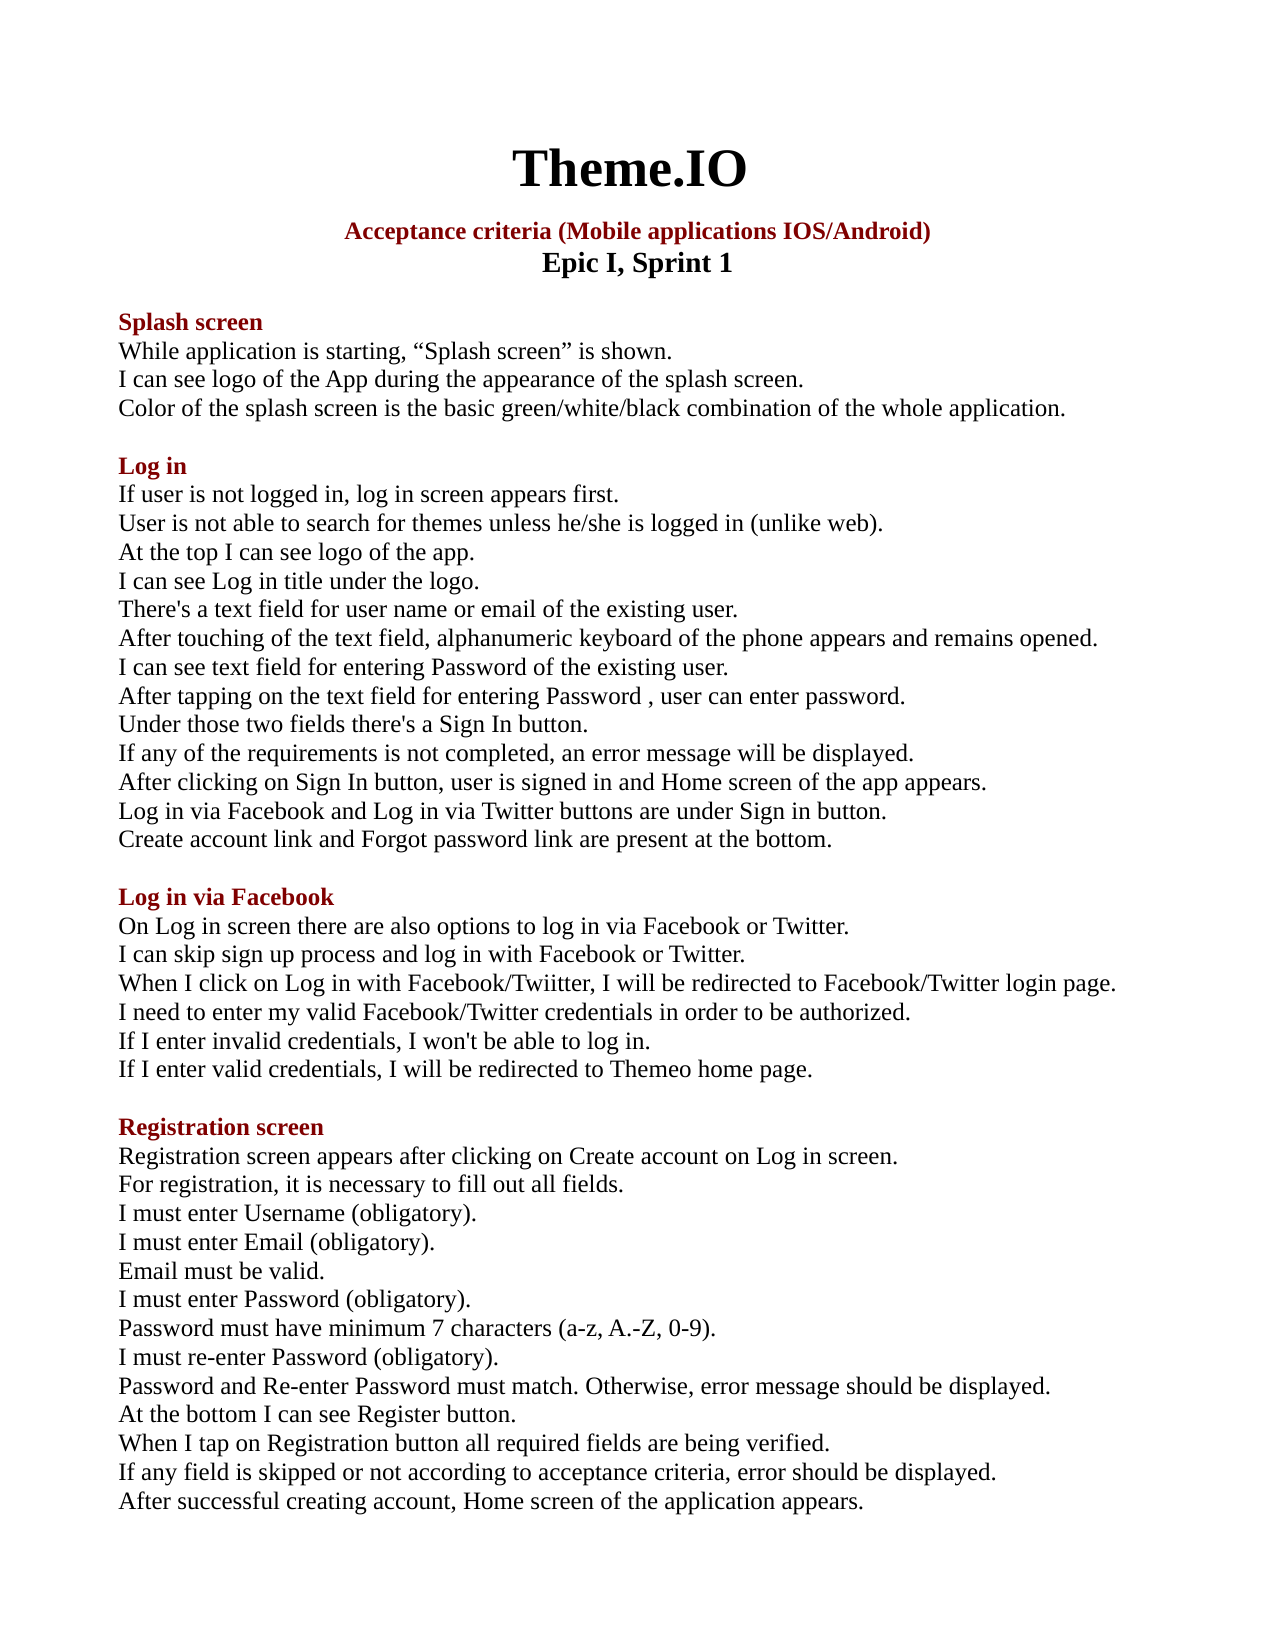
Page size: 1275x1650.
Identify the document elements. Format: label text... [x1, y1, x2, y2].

text I must enter Username (obligatory). [118, 1198, 1157, 1227]
text Create account link and Forgot password link are present at the bottom. [118, 824, 1157, 853]
text Log in via Facebook [118, 882, 1157, 911]
text Acceptance criteria (Mobile applications IOS/Android) [118, 216, 1157, 245]
text After touching of the text field, alphanumeric keyboard of the phone appears and remains opened. [118, 623, 1157, 652]
text When I tap on Registration button all required fields are being verified. [118, 1428, 1157, 1457]
text Under those two fields there's a Sign In button. [118, 709, 1157, 738]
text If I enter valid credentials, I will be redirected to Themeo home page. [118, 1054, 1157, 1083]
text At the bottom I can see Register button. [118, 1399, 1157, 1428]
text Epic I, Sprint 1 [118, 245, 1157, 278]
text If any of the requirements is not completed, an error message will be displayed. [118, 738, 1157, 767]
text Email must be valid. [118, 1256, 1157, 1284]
text User is not able to search for themes unless he/she is logged in (unlike web). [118, 508, 1157, 537]
text While application is starting, “Splash screen” is shown. [118, 336, 1157, 364]
text On Log in screen there are also options to log in via Facebook or Twitter. [118, 911, 1157, 939]
text If user is not logged in, log in screen appears first. [118, 479, 1157, 508]
text After clicking on Sign In button, user is signed in and Home screen of the app appears. [118, 767, 1157, 796]
text Log in [118, 451, 1157, 479]
text I must enter Email (obligatory). [118, 1227, 1157, 1256]
text Splash screen [118, 307, 1157, 336]
text I can see text field for entering Password of the existing user. [118, 652, 1157, 681]
text Password must have minimum 7 characters (a-z, A.-Z, 0-9). [118, 1313, 1157, 1342]
text When I click on Log in with Facebook/Twiitter, I will be redirected to Facebook/Twitter login page. [118, 968, 1157, 997]
text I can skip sign up process and log in with Facebook or Twitter. [118, 939, 1157, 968]
text Log in via Facebook and Log in via Twitter buttons are under Sign in button. [118, 796, 1157, 824]
text I must enter Password (obligatory). [118, 1284, 1157, 1313]
text There's a text field for user name or email of the existing user. [118, 594, 1157, 623]
text For registration, it is necessary to fill out all fields. [118, 1169, 1157, 1198]
text After successful creating account, Home screen of the application appears. [118, 1486, 1157, 1514]
text After tapping on the text field for entering Password , user can enter password. [118, 681, 1157, 709]
text I can see Log in title under the logo. [118, 566, 1157, 594]
text If I enter invalid credentials, I won't be able to log in. [118, 1026, 1157, 1054]
text I need to enter my valid Facebook/Twitter credentials in order to be authorized. [118, 997, 1157, 1026]
text I must re-enter Password (obligatory). [118, 1342, 1157, 1371]
text Color of the splash screen is the basic green/white/black combination of the whole application. [118, 393, 1157, 422]
text Registration screen appears after clicking on Create account on Log in screen. [118, 1141, 1157, 1169]
text Registration screen [118, 1112, 1157, 1141]
text Theme.IO [118, 136, 1157, 198]
text If any field is skipped or not according to acceptance criteria, error should be displayed. [118, 1457, 1157, 1486]
text I can see logo of the App during the appearance of the splash screen. [118, 364, 1157, 393]
text At the top I can see logo of the app. [118, 537, 1157, 566]
text Password and Re-enter Password must match. Otherwise, error message should be displayed. [118, 1371, 1157, 1399]
